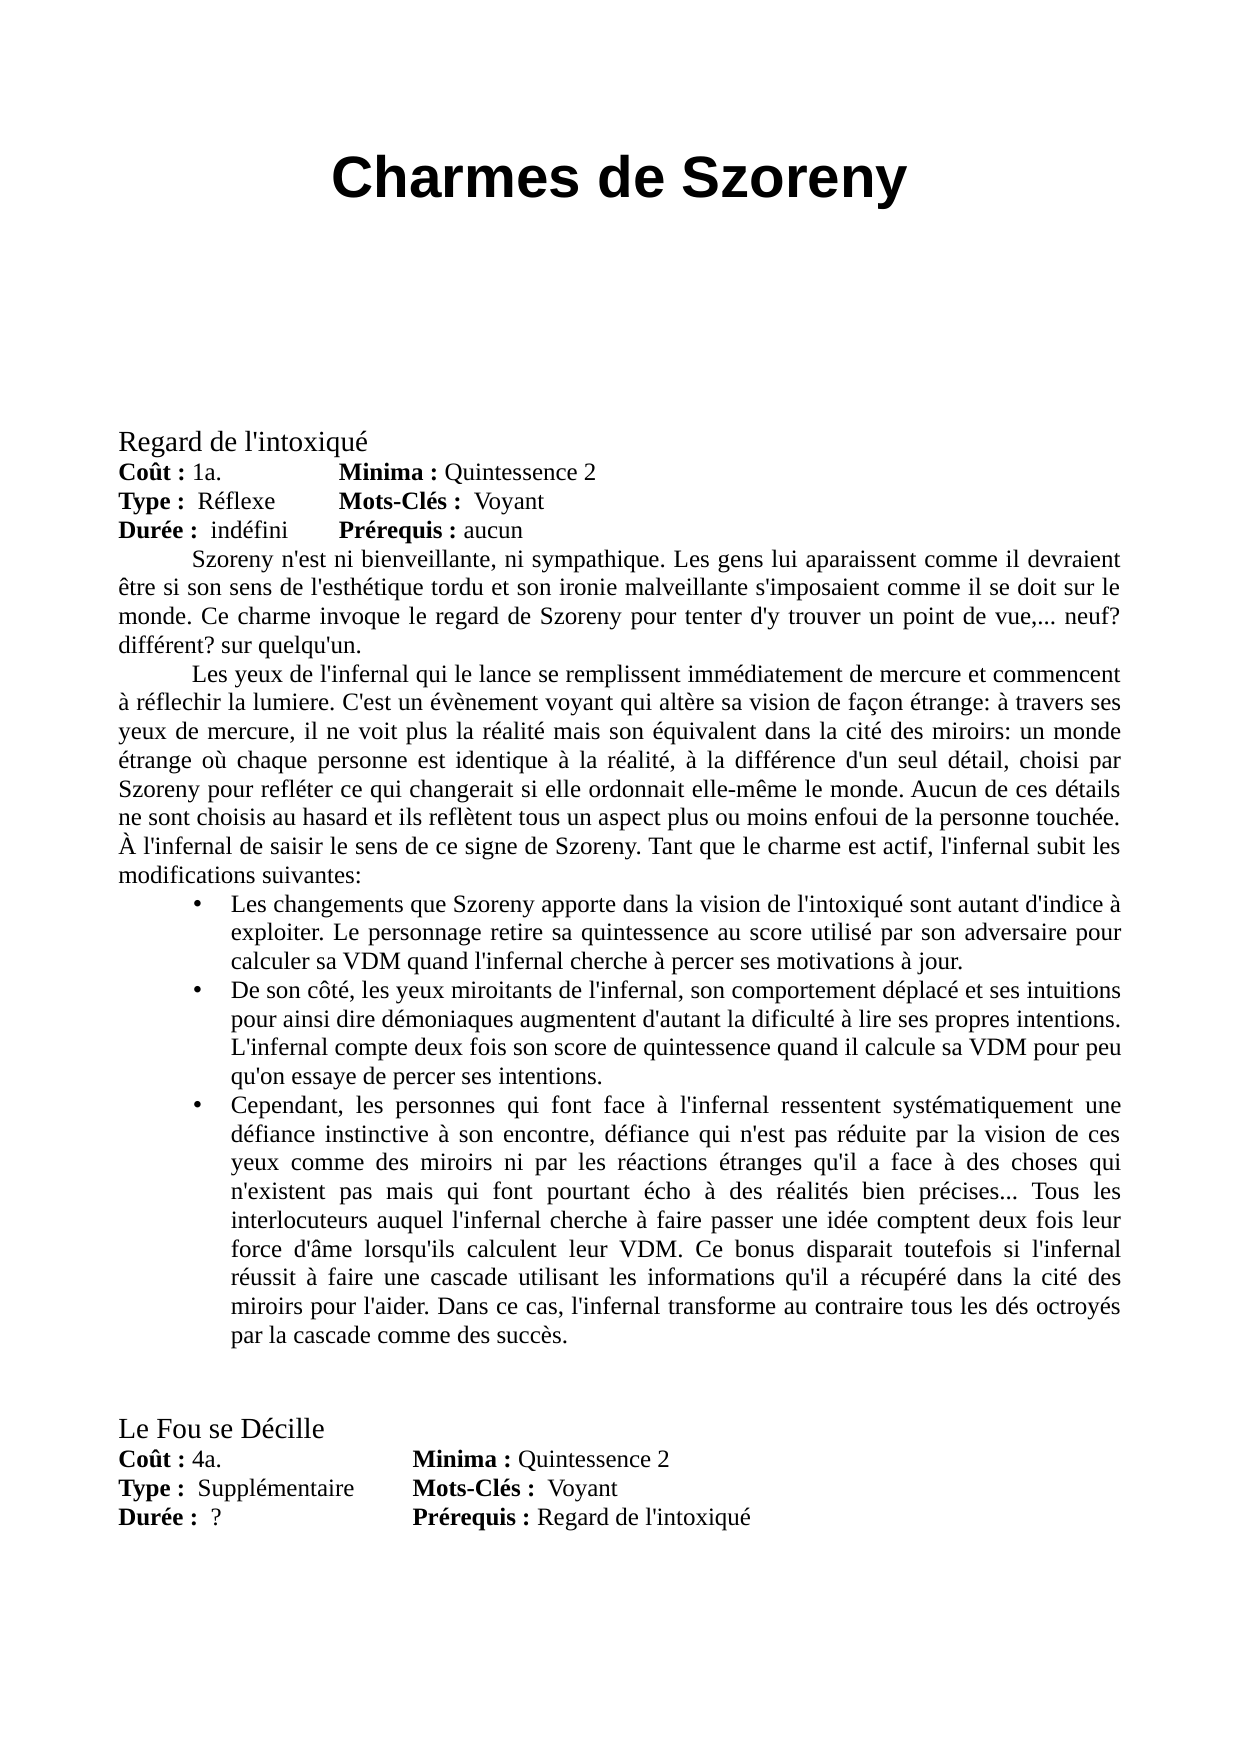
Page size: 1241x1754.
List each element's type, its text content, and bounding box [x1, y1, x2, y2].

text Durée : ? Prérequis : Regard de l'intoxiqué [118, 1502, 1122, 1531]
text Durée : indéfini Prérequis : aucun [118, 515, 1122, 544]
text Coût : 1a. Minima : Quintessence 2 [118, 457, 1122, 486]
list De son côté, les yeux miroitants de l'infernal, son comportement déplacé et ses intuitions pour ainsi dire démoniaques augmentent d'autant la dificulté à lire ses propres intentions. L'infernal compte deux fois son score de quintessence quand il calcule sa VDM pour peu qu'on essaye de percer ses intentions. [193, 975, 1122, 1090]
text Regard de l'intoxiqué [118, 424, 1122, 457]
text Type : Réflexe Mots-Clés : Voyant [118, 486, 1122, 515]
text Type : Supplémentaire Mots-Clés : Voyant [118, 1473, 1122, 1502]
title Charmes de Szoreny [118, 143, 1122, 210]
text Coût : 4a. Minima : Quintessence 2 [118, 1444, 1122, 1473]
text Le Fou se Décille [118, 1411, 1122, 1444]
list Cependant, les personnes qui font face à l'infernal ressentent systématiquement une défiance instinctive à son encontre, défiance qui n'est pas réduite par la vision de ces yeux comme des miroirs ni par les réactions étranges qu'il a face à des choses qui n'existent pas mais qui font pourtant écho à des réalités bien précises... Tous les interlocuteurs auquel l'infernal cherche à faire passer une idée comptent deux fois leur force d'âme lorsqu'ils calculent leur VDM. Ce bonus disparait toutefois si l'infernal réussit à faire une cascade utilisant les informations qu'il a récupéré dans la cité des miroirs pour l'aider. Dans ce cas, l'infernal transforme au contraire tous les dés octroyés par la cascade comme des succès. [193, 1090, 1122, 1349]
list Les changements que Szoreny apporte dans la vision de l'intoxiqué sont autant d'indice à exploiter. Le personnage retire sa quintessence au score utilisé par son adversaire pour calculer sa VDM quand l'infernal cherche à percer ses motivations à jour. [193, 889, 1122, 975]
text Les yeux de l'infernal qui le lance se remplissent immédiatement de mercure et commencent à réflechir la lumiere. C'est un évènement voyant qui altère sa vision de façon étrange: à travers ses yeux de mercure, il ne voit plus la réalité mais son équivalent dans la cité des miroirs: un monde étrange où chaque personne est identique à la réalité, à la différence d'un seul détail, choisi par Szoreny pour refléter ce qui changerait si elle ordonnait elle-même le monde. Aucun de ces détails ne sont choisis au hasard et ils reflètent tous un aspect plus ou moins enfoui de la personne touchée. À l'infernal de saisir le sens de ce signe de Szoreny. Tant que le charme est actif, l'infernal subit les modifications suivantes: [118, 659, 1122, 889]
text Szoreny n'est ni bienveillante, ni sympathique. Les gens lui aparaissent comme il devraient être si son sens de l'esthétique tordu et son ironie malveillante s'imposaient comme il se doit sur le monde. Ce charme invoque le regard de Szoreny pour tenter d'y trouver un point de vue,... neuf? différent? sur quelqu'un. [118, 544, 1122, 659]
